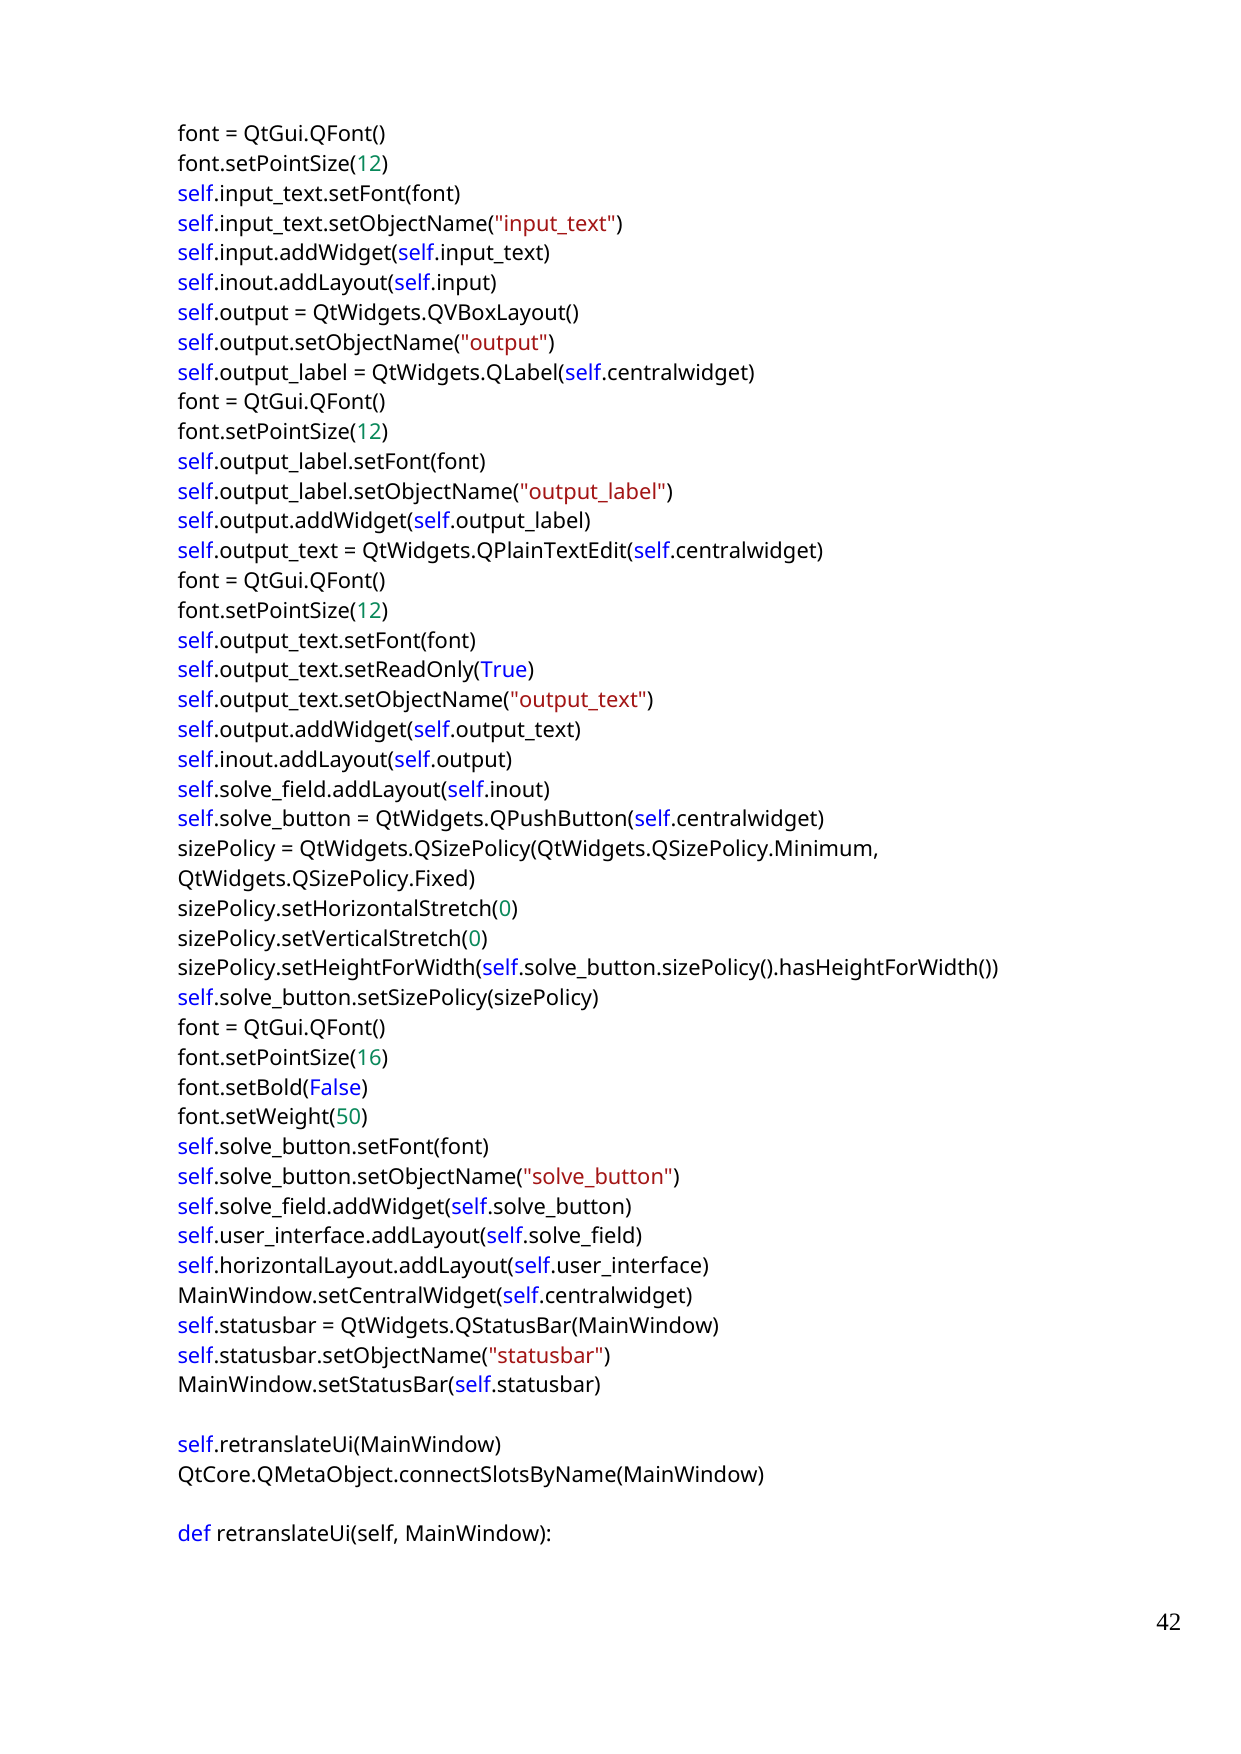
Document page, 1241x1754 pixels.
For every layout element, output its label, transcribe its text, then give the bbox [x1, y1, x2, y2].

text font.setPointSize(16) [177, 1042, 1181, 1071]
text self.output_label = QtWidgets.QLabel(self.centralwidget) [177, 356, 1181, 386]
text self.output_text.setFont(font) [177, 624, 1181, 654]
text sizePolicy = QtWidgets.QSizePolicy(QtWidgets.QSizePolicy.Minimum, QtWidgets.QSizePolicy.Fixed) [177, 833, 1181, 893]
text self.inout.addLayout(self.input) [177, 267, 1181, 297]
text self.user_interface.addLayout(self.solve_field) [177, 1220, 1181, 1250]
text font.setWeight(50) [177, 1101, 1181, 1131]
text self.solve_field.addWidget(self.solve_button) [177, 1191, 1181, 1220]
text self.output.addWidget(self.output_label) [177, 505, 1181, 535]
text sizePolicy.setHeightForWidth(self.solve_button.sizePolicy().hasHeightForWidth()) [177, 952, 1181, 982]
text sizePolicy.setVerticalStretch(0) [177, 922, 1181, 952]
text self.solve_field.addLayout(self.inout) [177, 773, 1181, 803]
text self.output_text = QtWidgets.QPlainTextEdit(self.centralwidget) [177, 535, 1181, 565]
text font.setBold(False) [177, 1071, 1181, 1101]
text font.setPointSize(12) [177, 595, 1181, 624]
text font.setPointSize(12) [177, 148, 1181, 178]
text font.setPointSize(12) [177, 416, 1181, 446]
text self.solve_button.setFont(font) [177, 1131, 1181, 1161]
text self.solve_button.setObjectName("solve_button") [177, 1161, 1181, 1191]
text self.output.setObjectName("output") [177, 327, 1181, 356]
text def retranslateUi(self, MainWindow): [177, 1518, 1181, 1548]
text sizePolicy.setHorizontalStretch(0) [177, 893, 1181, 922]
text self.retranslateUi(MainWindow) [177, 1429, 1181, 1459]
text MainWindow.setCentralWidget(self.centralwidget) [177, 1280, 1181, 1310]
text self.horizontalLayout.addLayout(self.user_interface) [177, 1250, 1181, 1280]
text self.solve_button.setSizePolicy(sizePolicy) [177, 982, 1181, 1012]
text self.input_text.setFont(font) [177, 178, 1181, 207]
text QtCore.QMetaObject.connectSlotsByName(MainWindow) [177, 1459, 1181, 1488]
text self.input.addWidget(self.input_text) [177, 237, 1181, 267]
text self.output_text.setReadOnly(True) [177, 654, 1181, 684]
text self.solve_button = QtWidgets.QPushButton(self.centralwidget) [177, 803, 1181, 833]
text font = QtGui.QFont() [177, 1012, 1181, 1042]
text self.inout.addLayout(self.output) [177, 744, 1181, 773]
text MainWindow.setStatusBar(self.statusbar) [177, 1369, 1181, 1399]
text self.statusbar = QtWidgets.QStatusBar(MainWindow) [177, 1310, 1181, 1339]
text font = QtGui.QFont() [177, 565, 1181, 595]
text self.output.addWidget(self.output_text) [177, 714, 1181, 744]
text self.output_label.setFont(font) [177, 446, 1181, 476]
text self.output = QtWidgets.QVBoxLayout() [177, 297, 1181, 327]
text font = QtGui.QFont() [177, 386, 1181, 416]
text self.statusbar.setObjectName("statusbar") [177, 1339, 1181, 1369]
text self.input_text.setObjectName("input_text") [177, 207, 1181, 237]
text self.output_label.setObjectName("output_label") [177, 476, 1181, 505]
text font = QtGui.QFont() [177, 118, 1181, 148]
text self.output_text.setObjectName("output_text") [177, 684, 1181, 714]
